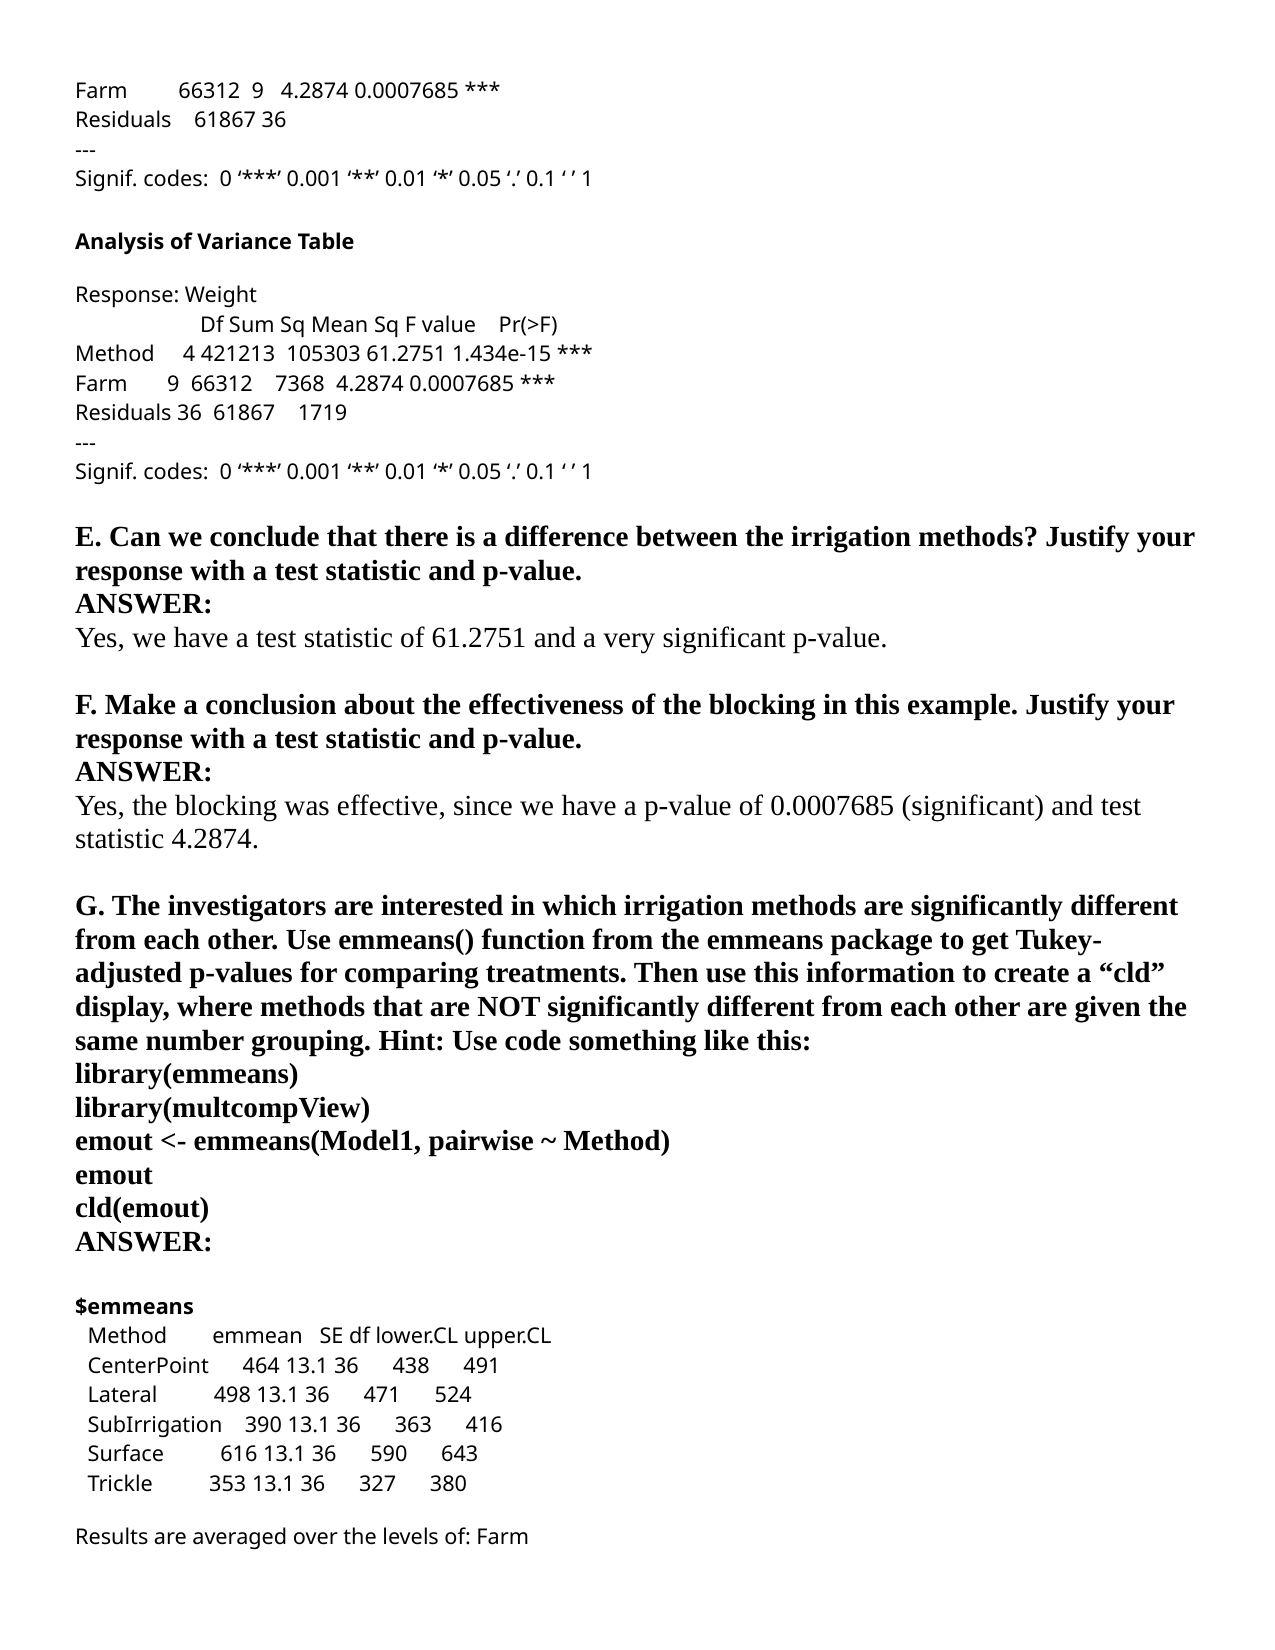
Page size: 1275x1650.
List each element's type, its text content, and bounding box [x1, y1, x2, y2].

text $emmeans [75, 1291, 1200, 1320]
text Trickle 353 13.1 36 327 380 [75, 1468, 1200, 1497]
text Signif. codes: 0 ‘***’ 0.001 ‘**’ 0.01 ‘*’ 0.05 ‘.’ 0.1 ‘ ’ 1 [75, 163, 1200, 193]
text SubIrrigation 390 13.1 36 363 416 [75, 1409, 1200, 1438]
text cld(emout) [75, 1190, 1200, 1224]
text Yes, we have a test statistic of 61.2751 and a very significant p-value. [75, 620, 1200, 654]
text library(emmeans) [75, 1056, 1200, 1090]
text --- [75, 134, 1200, 163]
text CenterPoint 464 13.1 36 438 491 [75, 1350, 1200, 1379]
text Yes, the blocking was effective, since we have a p-value of 0.0007685 (significant) and test statistic 4.2874. [75, 788, 1200, 855]
text Lateral 498 13.1 36 471 524 [75, 1379, 1200, 1409]
text from each other. Use emmeans() function from the emmeans package to get Tukey- [75, 922, 1200, 956]
text same number grouping. Hint: Use code something like this: [75, 1023, 1200, 1056]
text ANSWER: [75, 1224, 1200, 1257]
text Df Sum Sq Mean Sq F value Pr(>F) [75, 309, 1200, 338]
text Signif. codes: 0 ‘***’ 0.001 ‘**’ 0.01 ‘*’ 0.05 ‘.’ 0.1 ‘ ’ 1 [75, 456, 1200, 486]
text emout <- emmeans(Model1, pairwise ~ Method) [75, 1123, 1200, 1157]
text Results are averaged over the levels of: Farm [75, 1521, 1200, 1550]
text Surface 616 13.1 36 590 643 [75, 1438, 1200, 1468]
text ANSWER: [75, 754, 1200, 788]
text --- [75, 427, 1200, 456]
text Residuals 36 61867 1719 [75, 397, 1200, 427]
text Method emmean SE df lower.CL upper.CL [75, 1320, 1200, 1350]
text Residuals 61867 36 [75, 104, 1200, 134]
text Farm 66312 9 4.2874 0.0007685 *** [75, 75, 1200, 104]
text E. Can we conclude that there is a difference between the irrigation methods? Justify your [75, 519, 1200, 553]
text response with a test statistic and p-value. [75, 721, 1200, 754]
text ANSWER: [75, 587, 1200, 620]
text Response: Weight [75, 279, 1200, 309]
text library(multcompView) [75, 1090, 1200, 1123]
text adjusted p-values for comparing treatments. Then use this information to create a “cld” [75, 956, 1200, 989]
text response with a test statistic and p-value. [75, 553, 1200, 587]
text G. The investigators are interested in which irrigation methods are significantly different [75, 888, 1200, 922]
text F. Make a conclusion about the effectiveness of the blocking in this example. Justify your [75, 687, 1200, 721]
text Analysis of Variance Table [75, 226, 1200, 256]
text emout [75, 1157, 1200, 1190]
text Farm 9 66312 7368 4.2874 0.0007685 *** [75, 368, 1200, 397]
text Method 4 421213 105303 61.2751 1.434e-15 *** [75, 338, 1200, 368]
text display, where methods that are NOT significantly different from each other are given the [75, 989, 1200, 1023]
